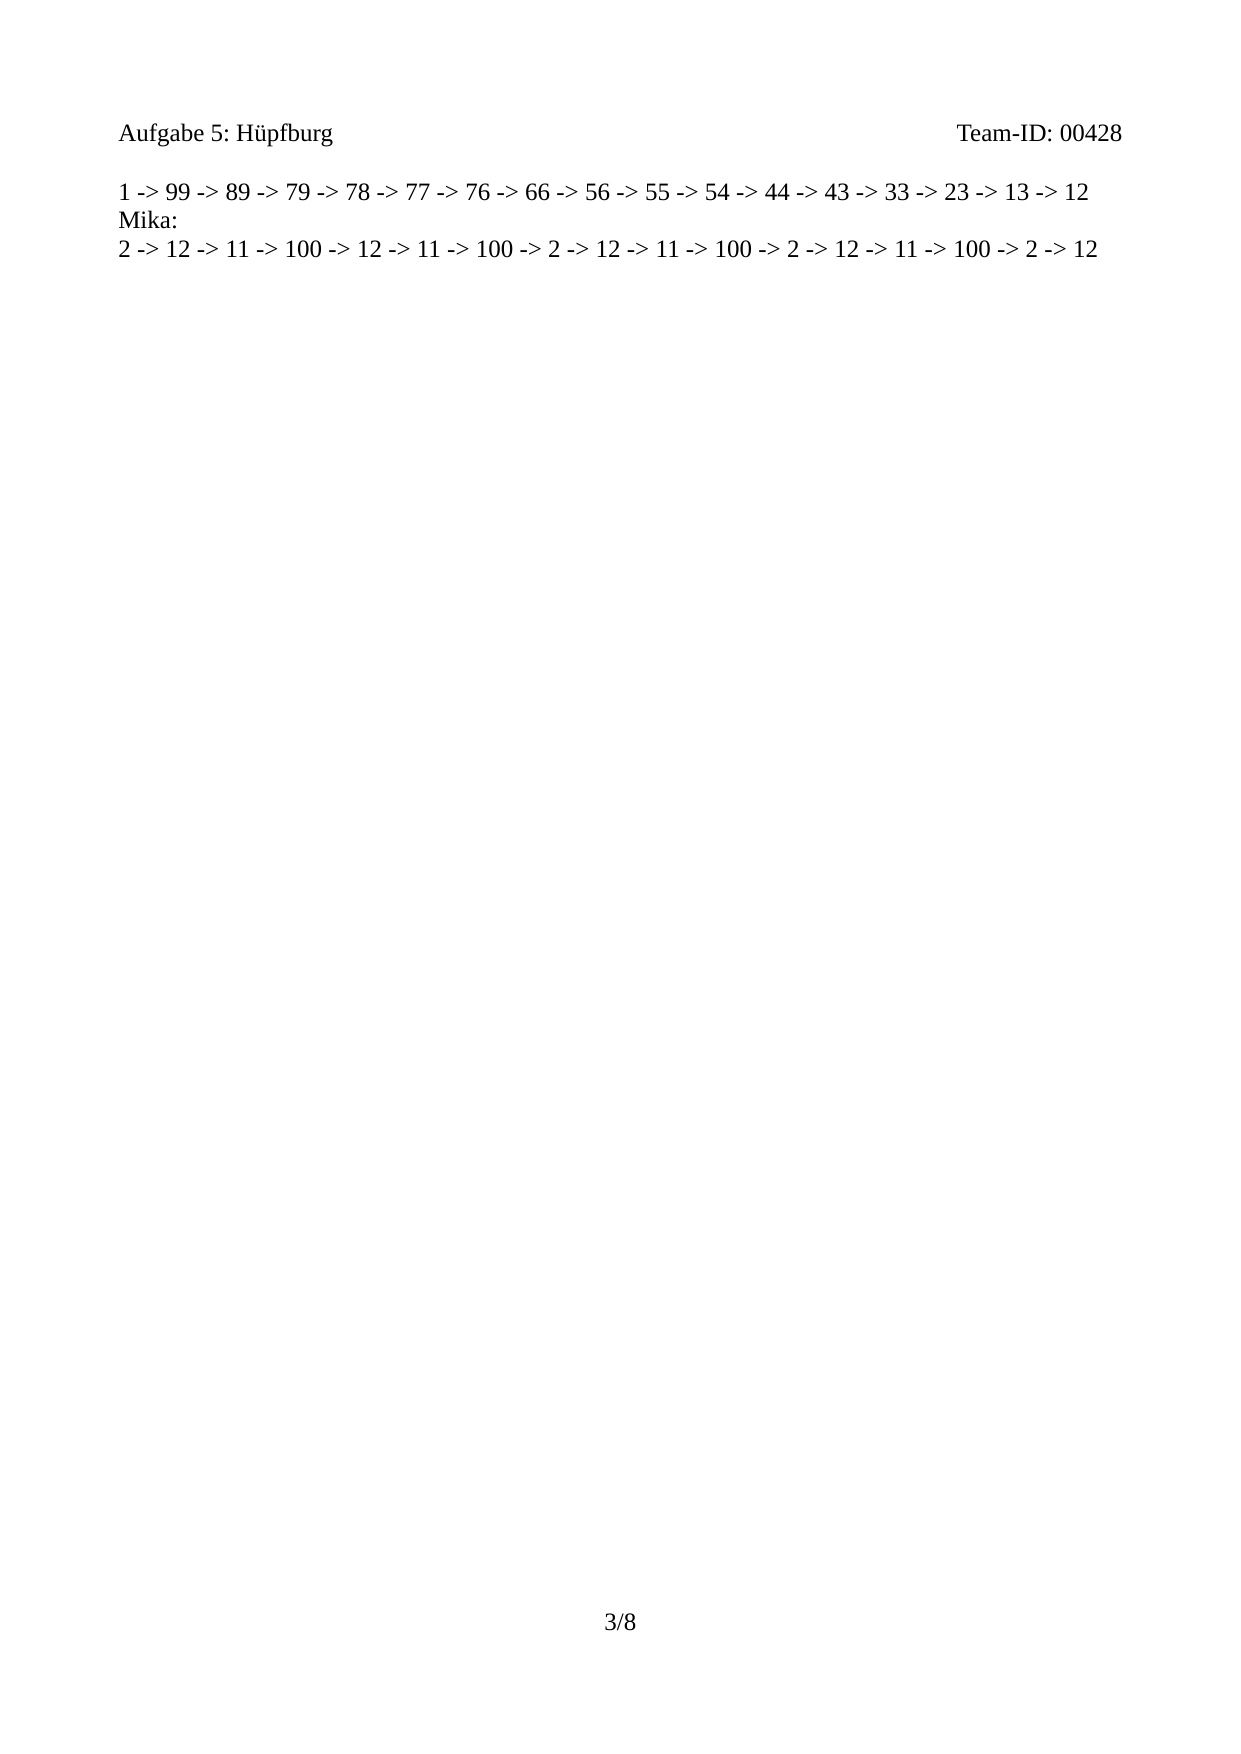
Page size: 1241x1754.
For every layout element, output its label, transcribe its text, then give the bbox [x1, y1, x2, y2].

text 1 -> 99 -> 89 -> 79 -> 78 -> 77 -> 76 -> 66 -> 56 -> 55 -> 54 -> 44 -> 43 -> 33 -> 23 -> 13 -> 12 [118, 177, 1122, 206]
text 2 -> 12 -> 11 -> 100 -> 12 -> 11 -> 100 -> 2 -> 12 -> 11 -> 100 -> 2 -> 12 -> 11 -> 100 -> 2 -> 12 [118, 234, 1122, 263]
text Mika: [118, 206, 1122, 234]
